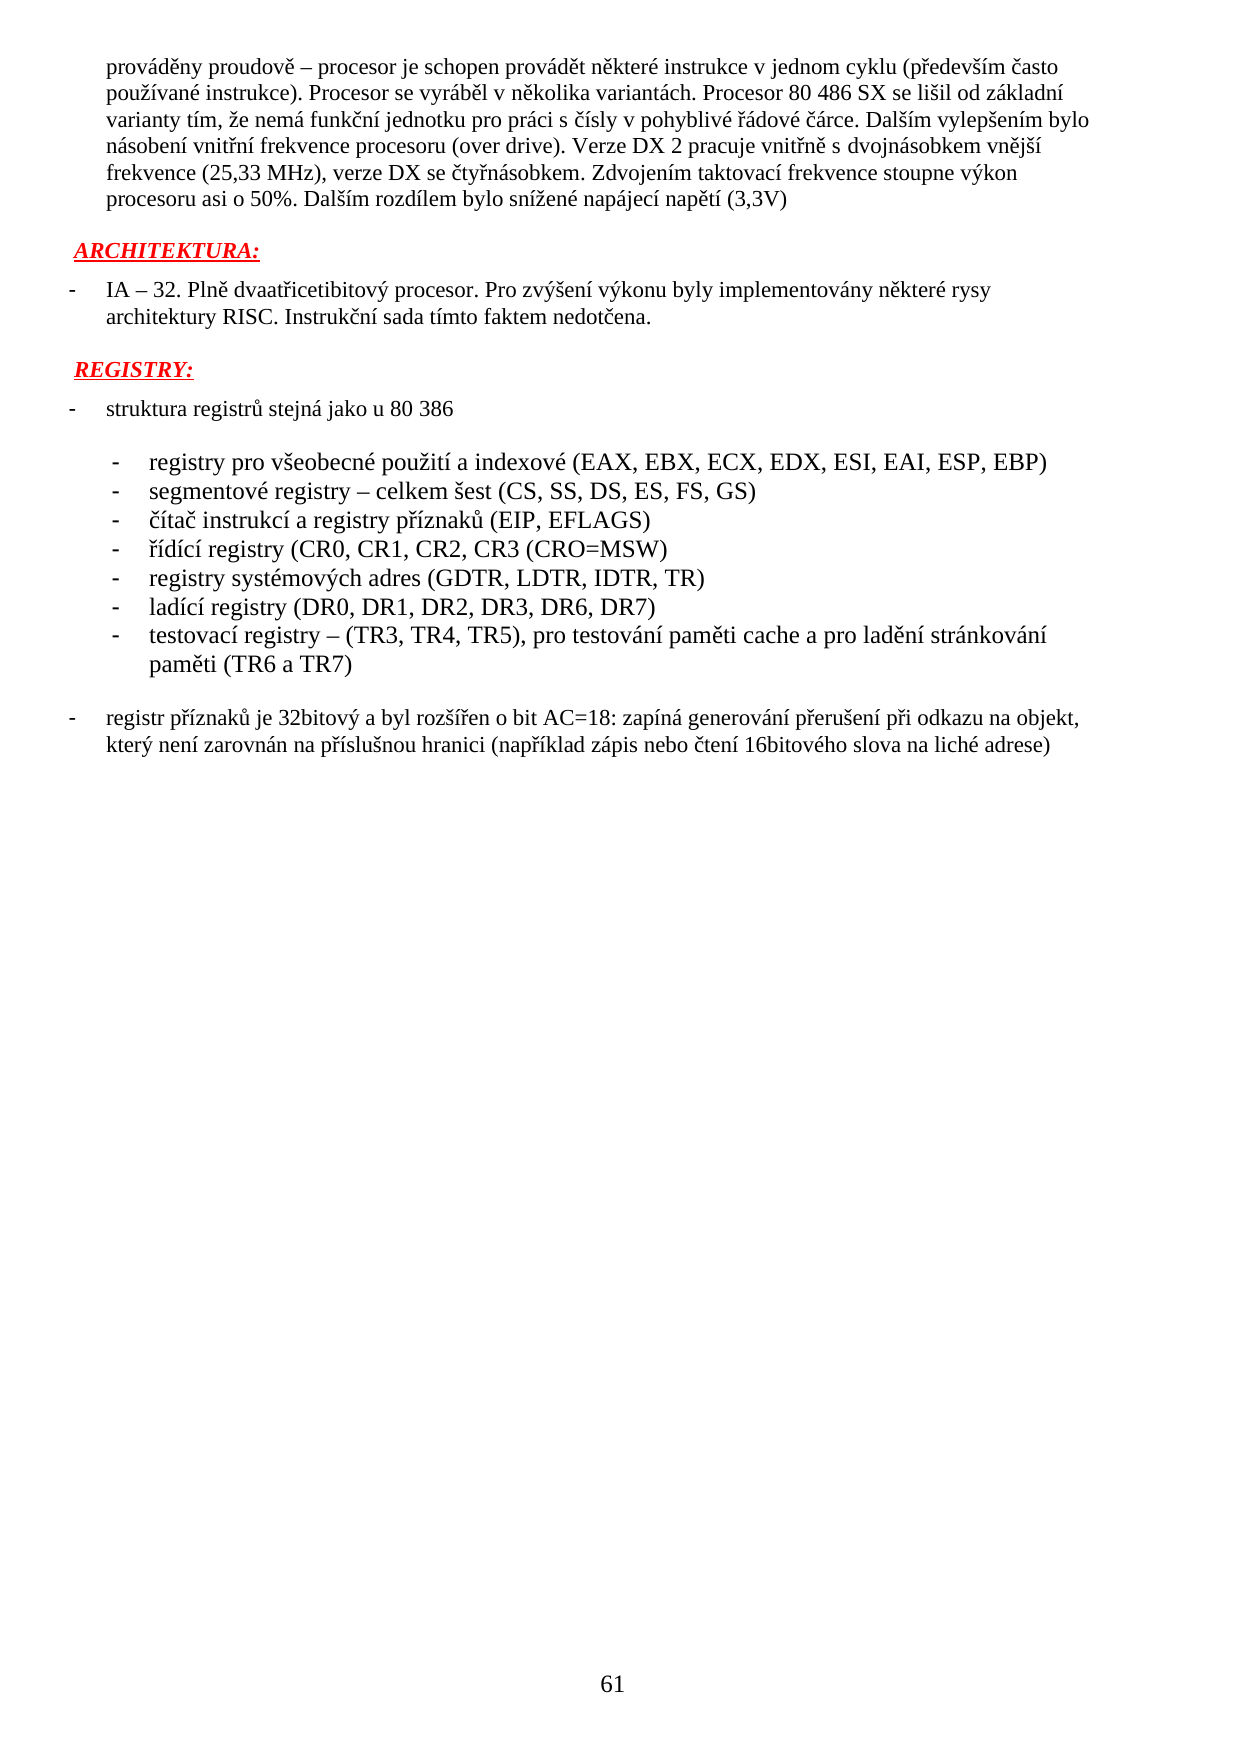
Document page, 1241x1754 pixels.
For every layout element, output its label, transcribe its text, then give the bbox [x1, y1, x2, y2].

list IA – 32. Plně dvaatřicetibitový procesor. Pro zvýšení výkonu byly implementovány některé rysy architektury RISC. Instrukční sada tímto faktem nedotčena. [90, 276, 1092, 329]
text ARCHITEKTURA: [74, 238, 1151, 264]
list segmentové registry – celkem šest (CS, SS, DS, ES, FS, GS) [133, 476, 1092, 505]
list registry systémových adres (GDTR, LDTR, IDTR, TR) [133, 563, 1092, 592]
list řídící registry (CR0, CR1, CR2, CR3 (CRO=MSW) [133, 534, 1092, 563]
list ladící registry (DR0, DR1, DR2, DR3, DR6, DR7) [133, 592, 1092, 620]
list struktura registrů stejná jako u 80 386 [90, 394, 1092, 421]
list testovací registry – (TR3, TR4, TR5), pro testování paměti cache a pro ladění stránkování paměti (TR6 a TR7) [133, 620, 1092, 678]
list prováděny proudově – procesor je schopen provádět některé instrukce v jednom cyklu (především často používané instrukce). Procesor se vyráběl v několika variantách. Procesor 80 486 SX se lišil od základní varianty tím, že nemá funkční jednotku pro práci s čísly v pohyblivé řádové čárce. Dalším vylepšením bylo násobení vnitřní frekvence procesoru (over drive). Verze DX 2 pracuje vnitřně s dvojnásobkem vnější frekvence (25,33 MHz), verze DX se čtyřnásobkem. Zdvojením taktovací frekvence stoupne výkon procesoru asi o 50%. Dalším rozdílem bylo snížené napájecí napětí (3,3V) [90, 53, 1092, 211]
list čítač instrukcí a registry příznaků (EIP, EFLAGS) [133, 505, 1092, 534]
list registry pro všeobecné použití a indexové (EAX, EBX, ECX, EDX, ESI, EAI, ESP, EBP) [133, 447, 1092, 476]
list registr příznaků je 32bitový a byl rozšířen o bit AC=18: zapíná generování přerušení při odkazu na objekt, který není zarovnán na příslušnou hranici (například zápis nebo čtení 16bitového slova na liché adrese) [90, 704, 1092, 757]
text REGISTRY: [74, 356, 1151, 382]
